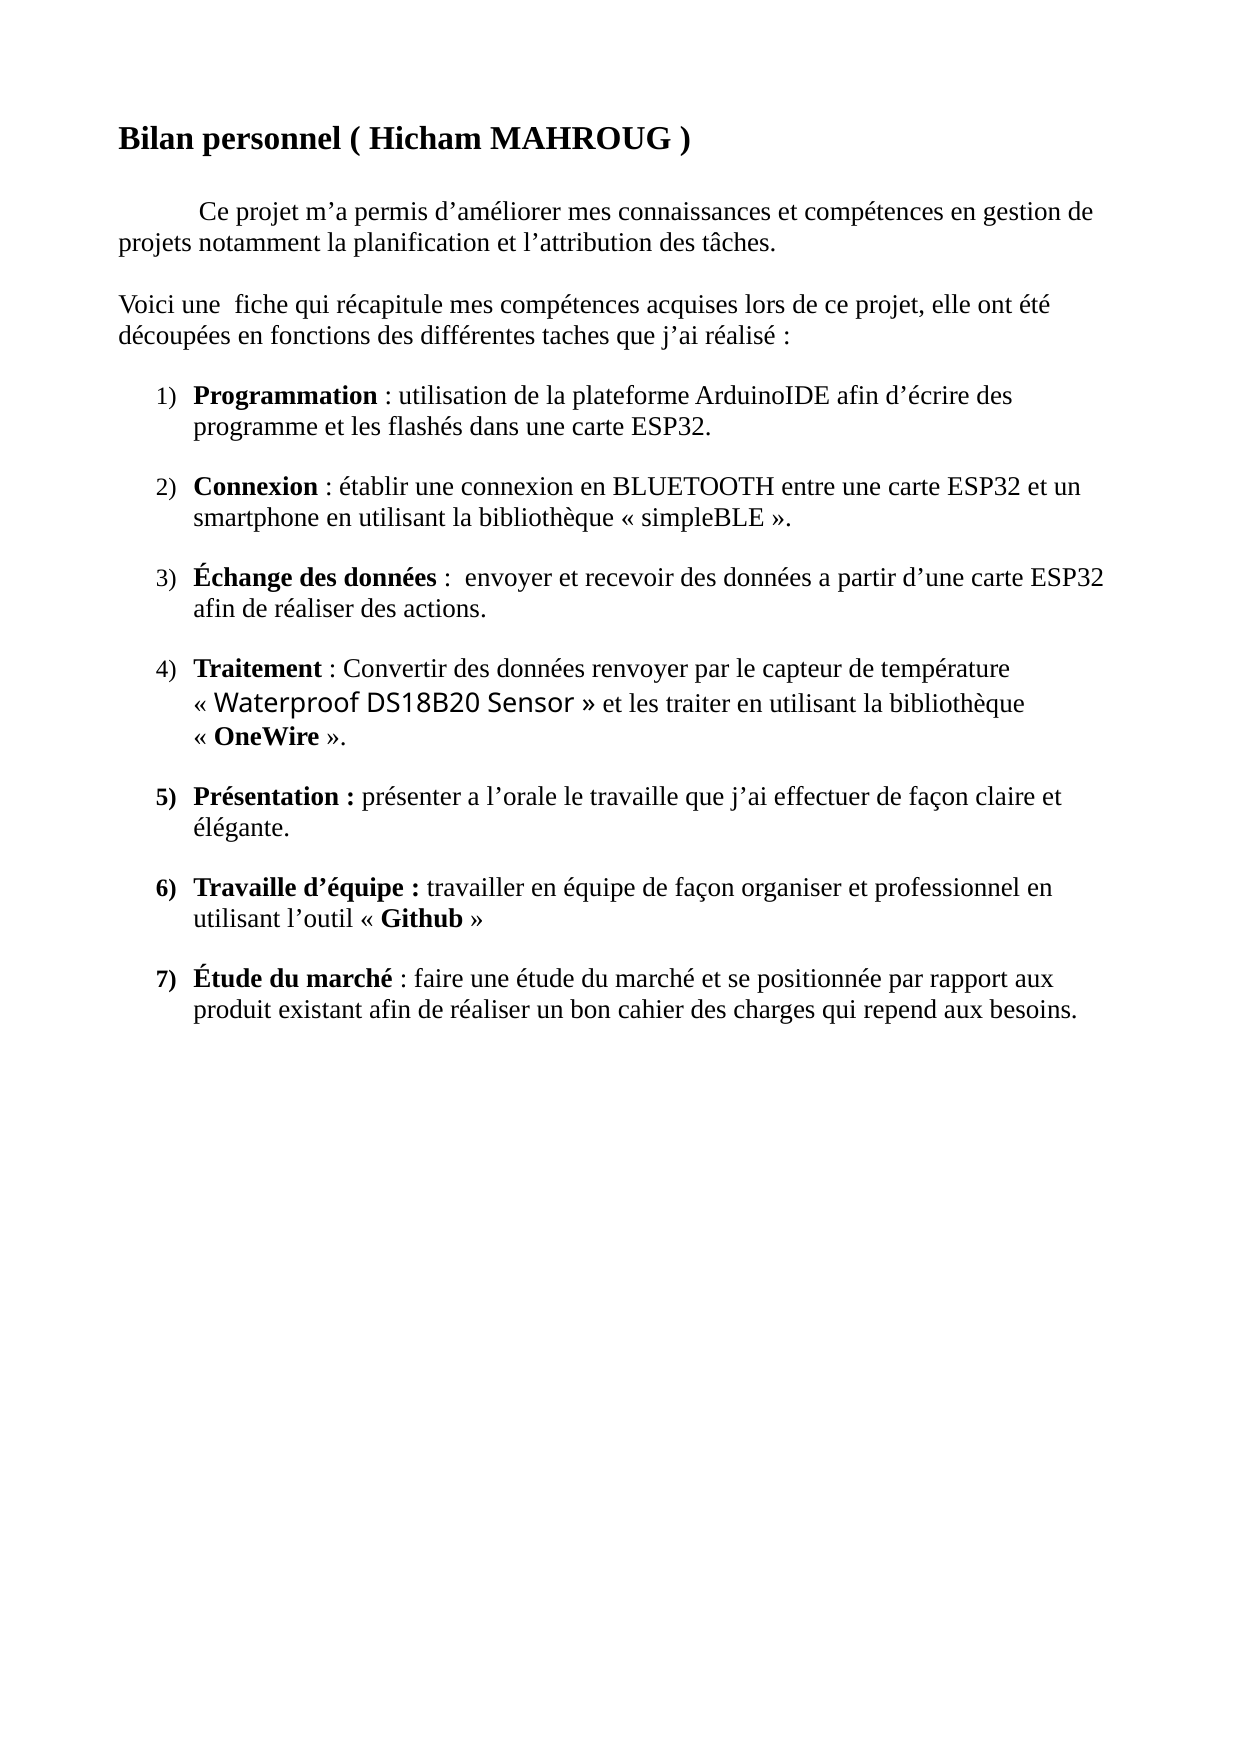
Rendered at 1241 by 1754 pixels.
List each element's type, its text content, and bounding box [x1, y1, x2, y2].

list Connexion : établir une connexion en BLUETOOTH entre une carte ESP32 et un smartphone en utilisant la bibliothèque « simpleBLE ». [156, 470, 1122, 533]
list Étude du marché : faire une étude du marché et se positionnée par rapport aux produit existant afin de réaliser un bon cahier des charges qui repend aux besoins. [156, 962, 1122, 1025]
list Traitement : Convertir des données renvoyer par le capteur de température « Waterproof DS18B20 Sensor » et les traiter en utilisant la bibliothèque « OneWire ». [156, 652, 1122, 752]
list Échange des données : envoyer et recevoir des données a partir d’une carte ESP32 afin de réaliser des actions. [156, 561, 1122, 624]
list Présentation : présenter a l’orale le travaille que j’ai effectuer de façon claire et élégante. [156, 780, 1122, 843]
list Programmation : utilisation de la plateforme ArduinoIDE afin d’écrire des programme et les flashés dans une carte ESP32. [156, 379, 1122, 442]
list Travaille d’équipe : travailler en équipe de façon organiser et professionnel en utilisant l’outil « Github » [156, 871, 1122, 934]
text Bilan personnel ( Hicham MAHROUG ) [118, 118, 1122, 156]
text Ce projet m’a permis d’améliorer mes connaissances et compétences en gestion de projets notamment la planification et l’attribution des tâches. [118, 195, 1122, 257]
text Voici une fiche qui récapitule mes compétences acquises lors de ce projet, elle ont été découpées en fonctions des différentes taches que j’ai réalisé : [118, 288, 1122, 351]
